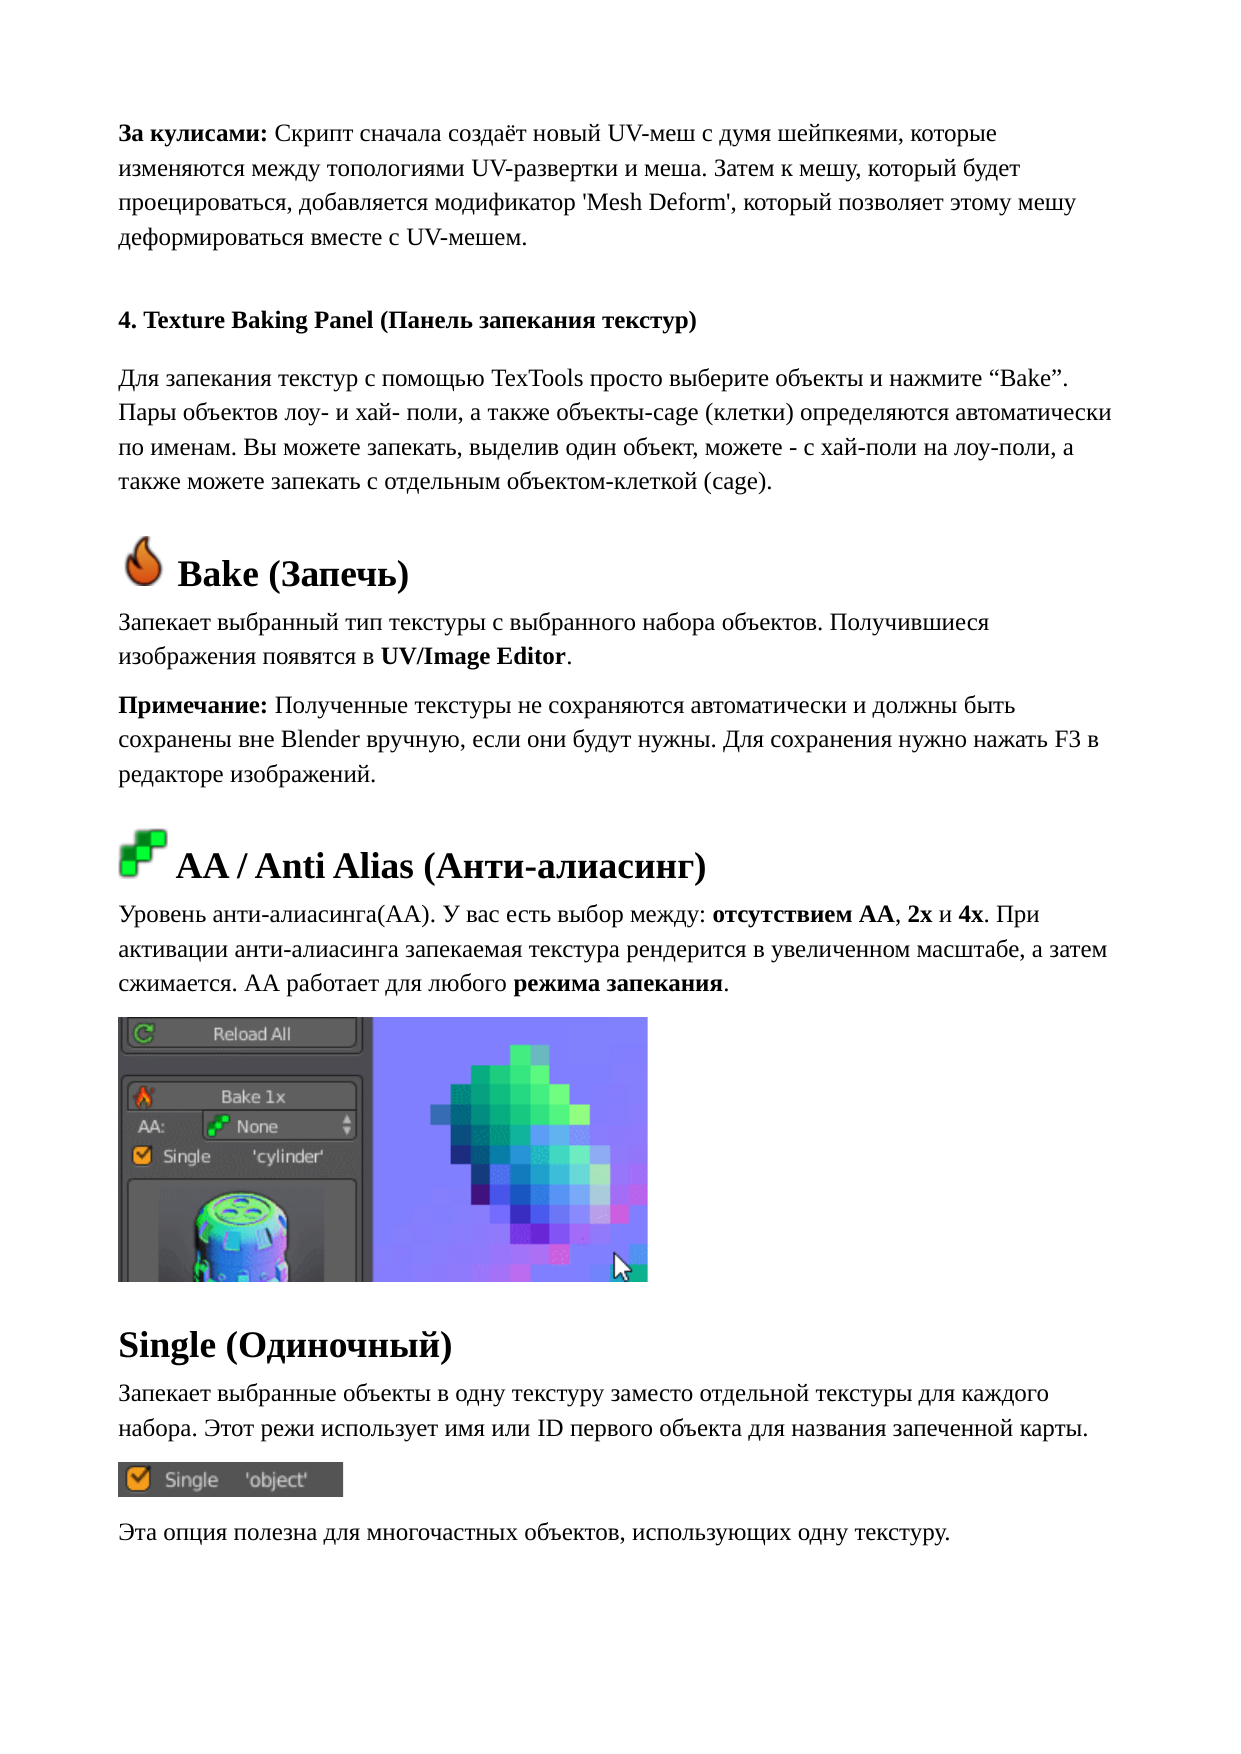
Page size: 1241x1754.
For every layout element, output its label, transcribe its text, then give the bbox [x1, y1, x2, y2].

picture [118, 828, 169, 879]
text Уровень анти-алиасинга(АА). У вас есть выбор между: отсутствием АА, 2x и 4x. При активации анти-алиасинга запекаемая текстура рендерится в увеличенном масштабе, а затем сжимается. АА работает для любого режима запекания. [118, 899, 1122, 997]
subtitle AA / Anti Alias (Анти-алиасинг) [118, 829, 1122, 887]
picture [118, 1017, 648, 1282]
picture [118, 1462, 344, 1497]
text Эта опция полезна для многочастных объектов, использующих одну текстуру. [118, 1517, 1122, 1545]
text Примечание: Полученные текстуры не сохраняются автоматически и должны быть сохранены вне Blender вручную, если они будут нужны. Для сохранения нужно нажать F3 в редакторе изображений. [118, 690, 1122, 788]
text 4. Texture Baking Panel (Панель запекания текстур) [118, 305, 1122, 334]
text Запекает выбранный тип текстуры с выбранного набора объектов. Получившиеся изображения появятся в UV/Image Editor. [118, 607, 1122, 670]
subtitle Bake (Запечь) [118, 536, 1122, 594]
text Запекает выбранные объекты в одну текстуру заместо отдельной текстуры для каждого набора. Этот режи использует имя или ID первого объекта для названия запеченной карты. [118, 1378, 1122, 1442]
picture [118, 536, 169, 586]
text За кулисами: Скрипт сначала создаёт новый UV-меш с думя шейпкеями, которые изменяются между топологиями UV-развертки и меша. Затем к мешу, который будет проецироваться, добавляется модификатор 'Mesh Deform', который позволяет этому мешу деформироваться вместе с UV-мешем. [118, 118, 1122, 285]
text Для запекания текстур с помощью TexTools просто выберите объекты и нажмите “Bake”. Пары объектов лоу- и хай- поли, а также объекты-cage (клетки) определяются автоматически по именам. Вы можете запекать, выделив один объект, можете - с хай-поли на лоу-поли, а также можете запекать с отдельным объектом-клеткой (cage). [118, 363, 1122, 495]
subtitle Single (Одиночный) [118, 1323, 1122, 1366]
